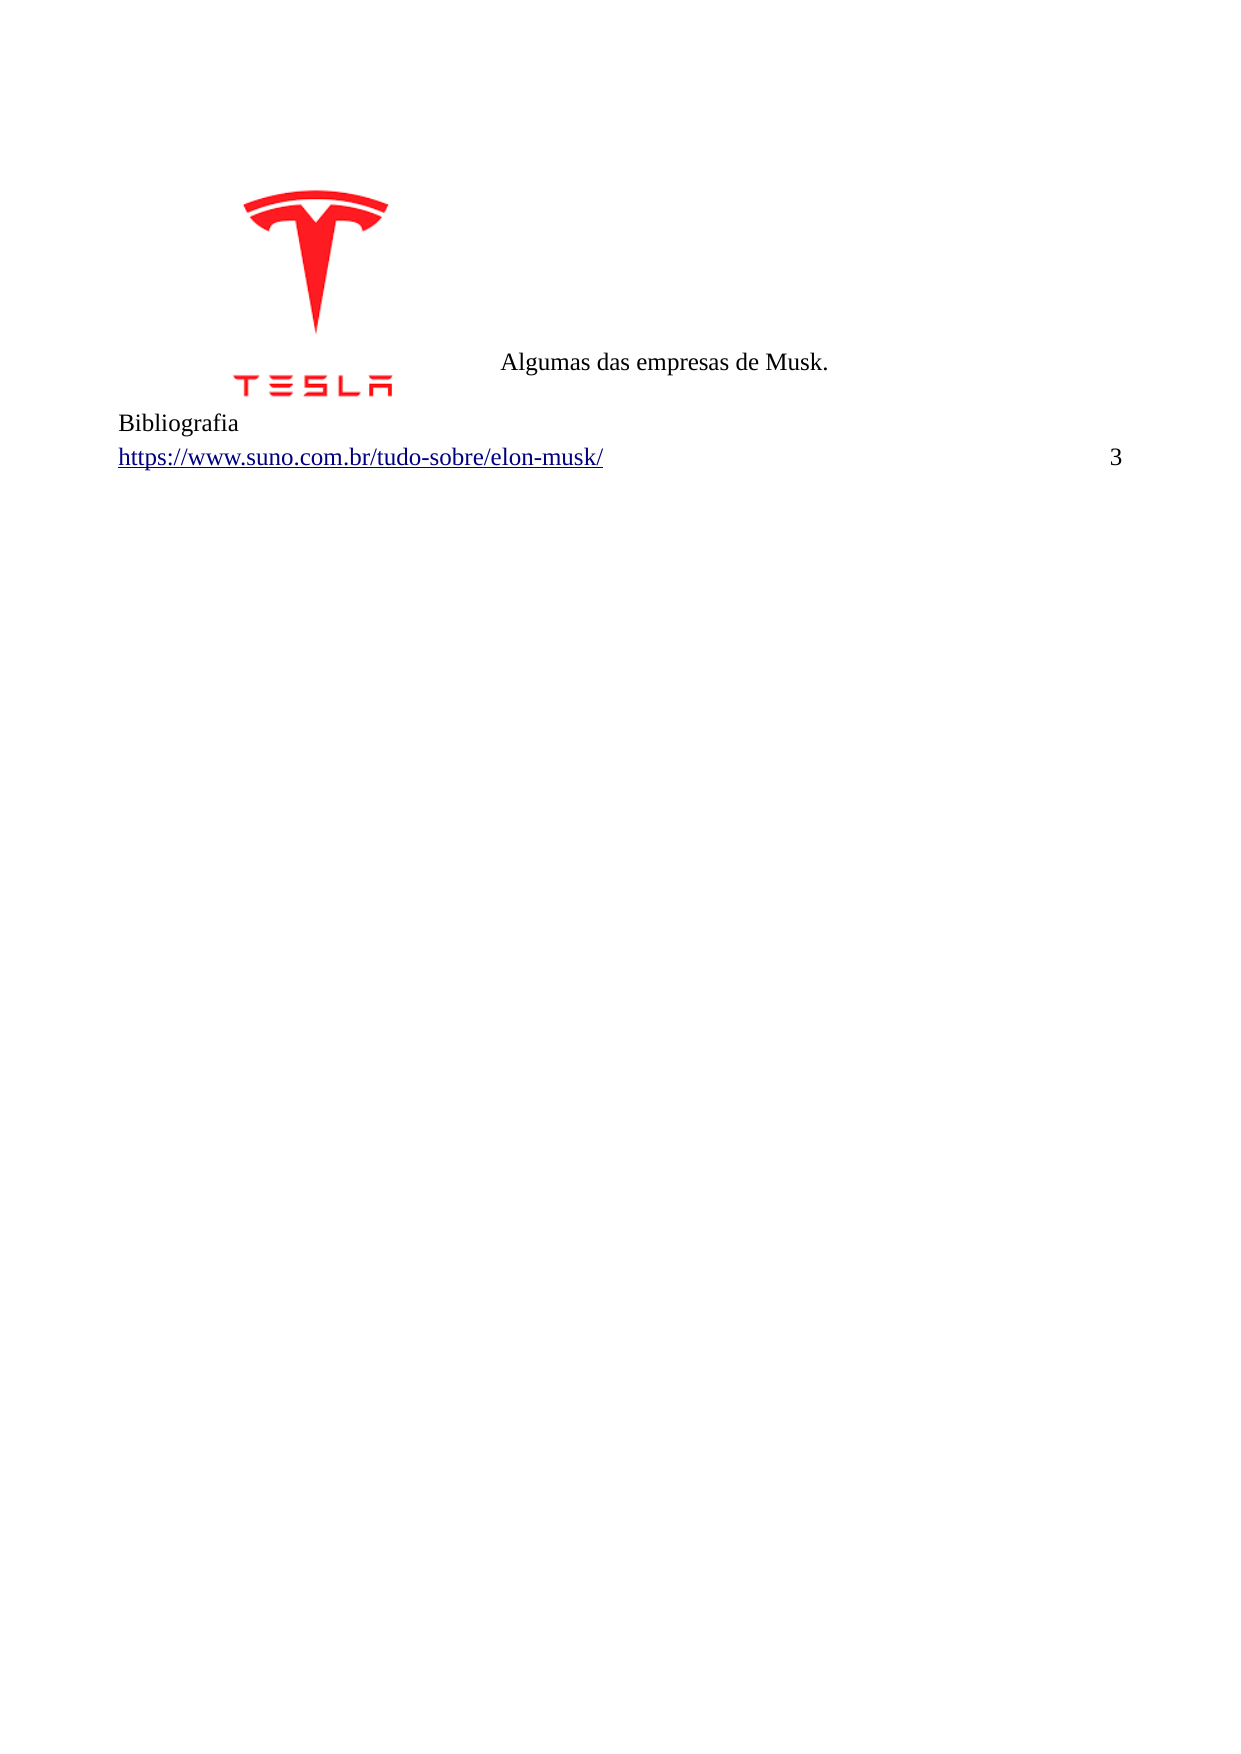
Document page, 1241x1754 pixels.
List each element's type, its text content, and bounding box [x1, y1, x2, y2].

text Algumas das empresas de Musk. Bibliografia https://www.suno.com.br/tudo-sobre/elon-musk/ 3 [118, 347, 1122, 470]
picture [125, 188, 501, 399]
